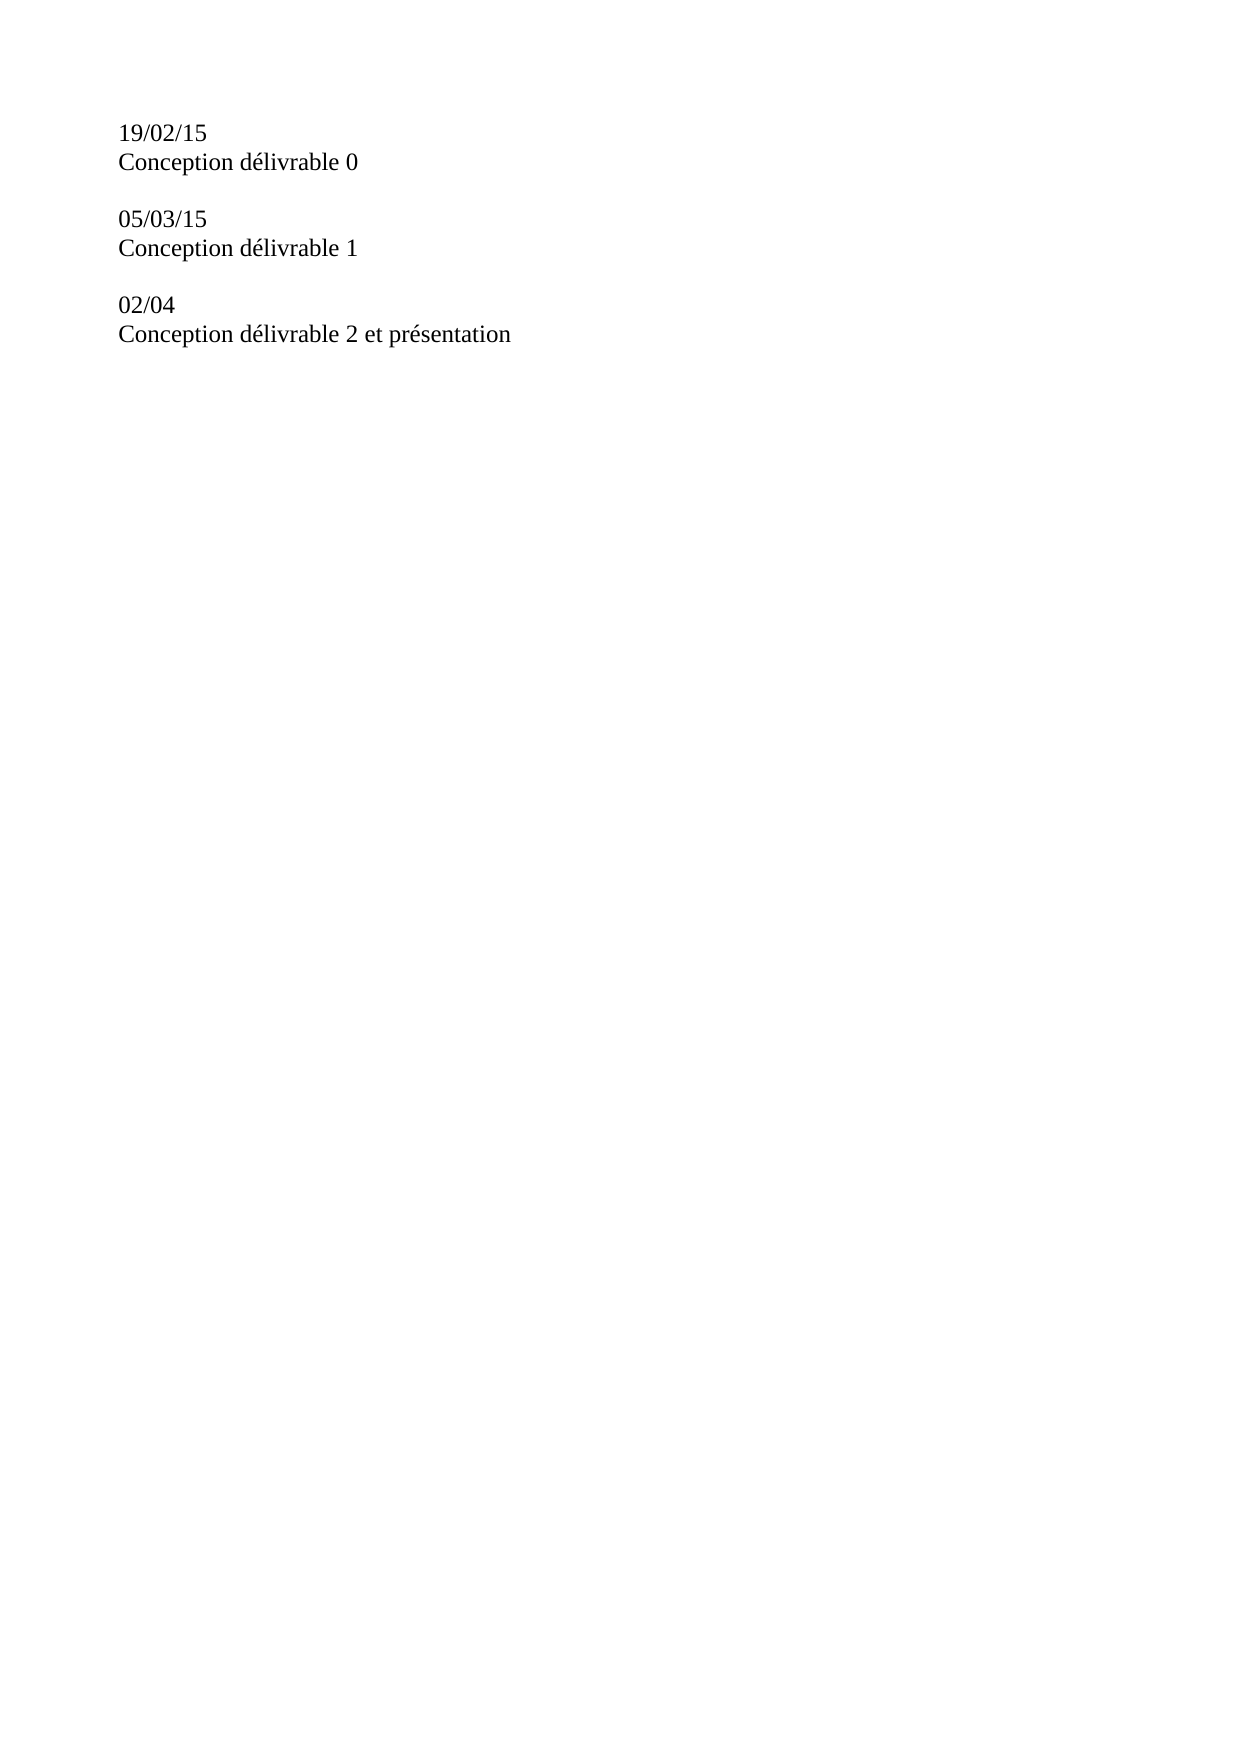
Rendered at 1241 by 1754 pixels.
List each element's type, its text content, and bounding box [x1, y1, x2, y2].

text 19/02/15 [118, 118, 1122, 147]
text Conception délivrable 0 [118, 147, 1122, 176]
text Conception délivrable 1 [118, 233, 1122, 262]
text 02/04 [118, 291, 1122, 319]
text Conception délivrable 2 et présentation [118, 319, 1122, 348]
text 05/03/15 [118, 204, 1122, 233]
